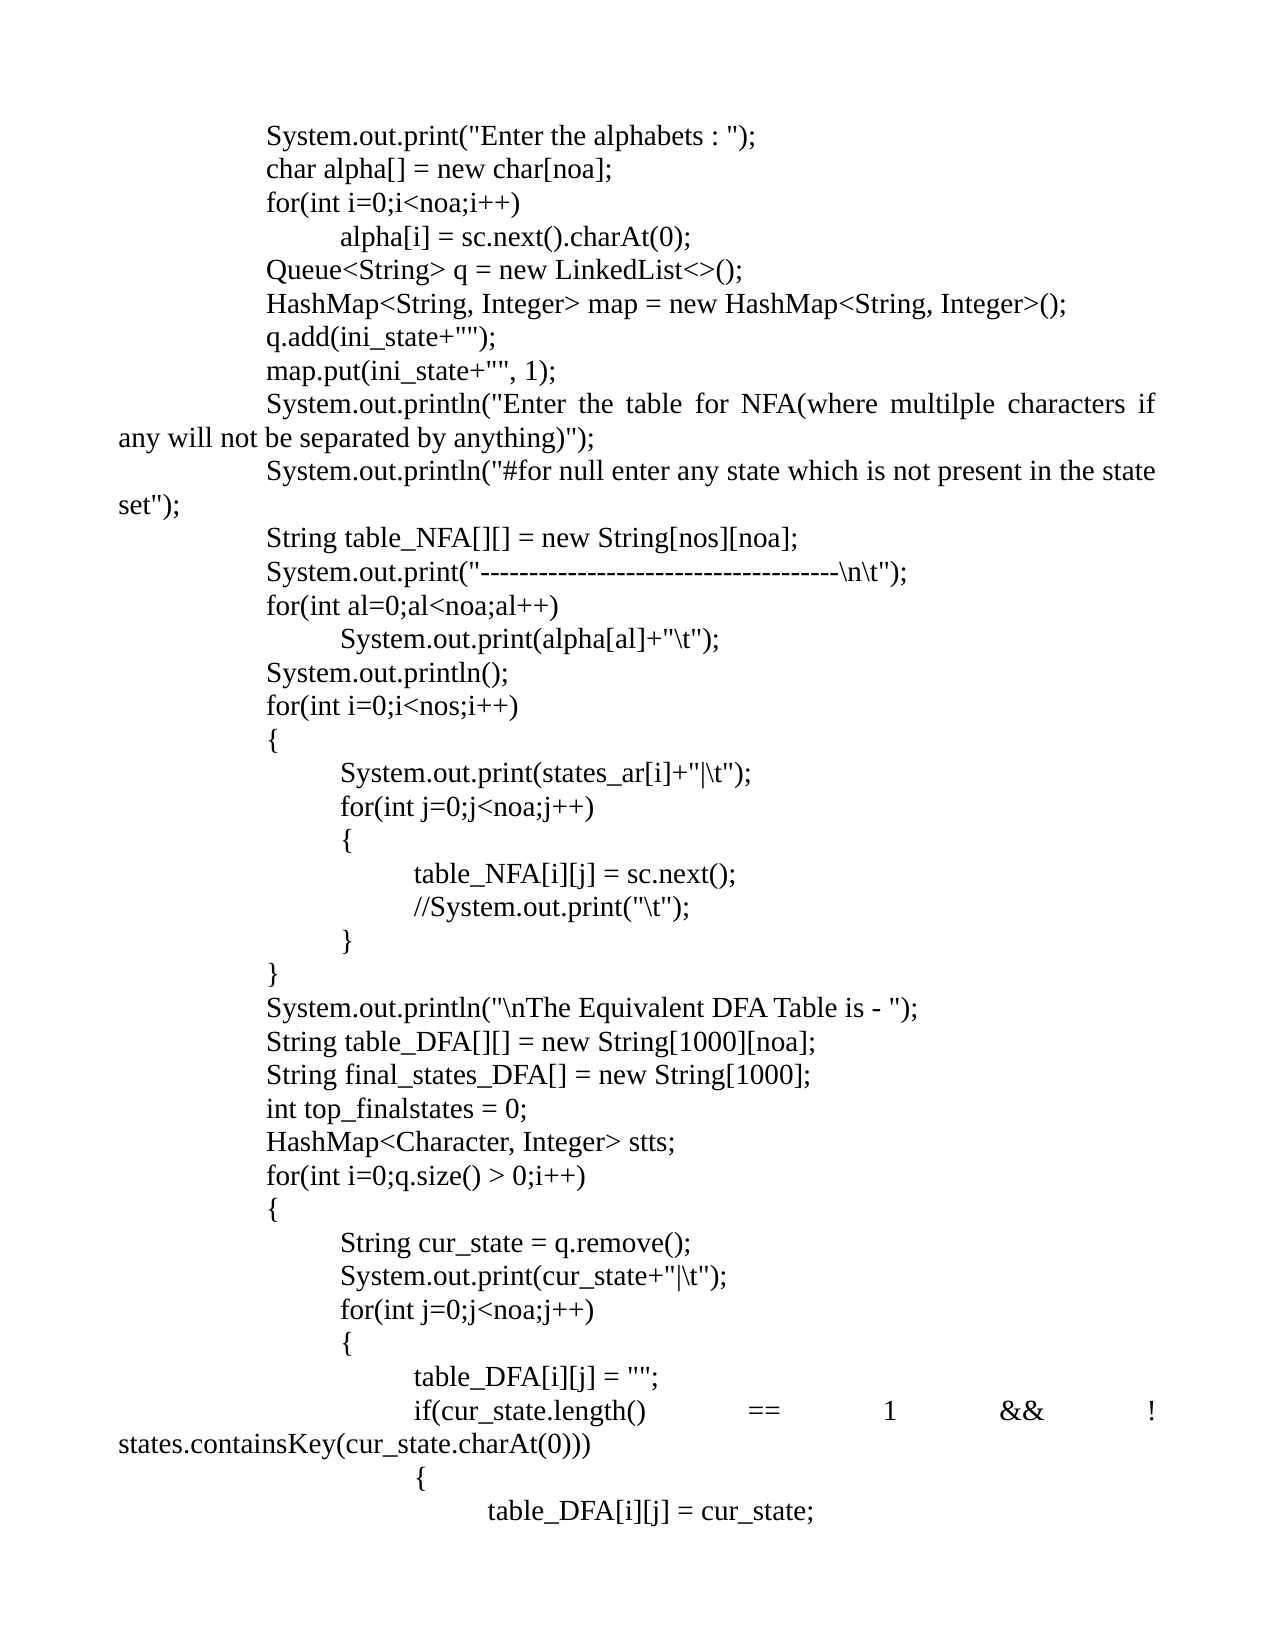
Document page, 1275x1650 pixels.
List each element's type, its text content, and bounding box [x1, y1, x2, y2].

text System.out.print("Enter the alphabets : "); [118, 118, 1157, 152]
text } [118, 923, 1157, 957]
text System.out.println("Enter the table for NFA(where multilple characters if any will not be separated by anything)"); [118, 386, 1157, 453]
text HashMap<String, Integer> map = new HashMap<String, Integer>(); [118, 286, 1157, 319]
text q.add(ini_state+""); [118, 319, 1157, 353]
text //System.out.print("\t"); [118, 889, 1157, 923]
text char alpha[] = new char[noa]; [118, 152, 1157, 185]
text table_DFA[i][j] = ""; [118, 1359, 1157, 1393]
text String final_states_DFA[] = new String[1000]; [118, 1057, 1157, 1091]
text { [118, 1191, 1157, 1225]
text { [118, 822, 1157, 856]
text for(int al=0;al<noa;al++) [118, 588, 1157, 621]
text { [118, 1326, 1157, 1359]
text table_DFA[i][j] = cur_state; [118, 1493, 1157, 1527]
text System.out.println(); [118, 655, 1157, 688]
text for(int i=0;i<nos;i++) [118, 688, 1157, 722]
text alpha[i] = sc.next().charAt(0); [118, 219, 1157, 252]
text System.out.print(cur_state+"|\t"); [118, 1258, 1157, 1292]
text Queue<String> q = new LinkedList<>(); [118, 252, 1157, 286]
text System.out.println("\nThe Equivalent DFA Table is - "); [118, 990, 1157, 1024]
text System.out.println("#for null enter any state which is not present in the state set"); [118, 453, 1157, 521]
text System.out.print("-------------------------------------\n\t"); [118, 554, 1157, 588]
text } [118, 957, 1157, 990]
text String table_DFA[][] = new String[1000][noa]; [118, 1024, 1157, 1057]
text table_NFA[i][j] = sc.next(); [118, 856, 1157, 889]
text System.out.print(alpha[al]+"\t"); [118, 621, 1157, 655]
text HashMap<Character, Integer> stts; [118, 1124, 1157, 1158]
text String table_NFA[][] = new String[nos][noa]; [118, 521, 1157, 554]
text System.out.print(states_ar[i]+"|\t"); [118, 755, 1157, 789]
text map.put(ini_state+"", 1); [118, 353, 1157, 386]
text for(int j=0;j<noa;j++) [118, 1292, 1157, 1326]
text for(int j=0;j<noa;j++) [118, 789, 1157, 822]
text { [118, 722, 1157, 755]
text if(cur_state.length() == 1 && !states.containsKey(cur_state.charAt(0))) [118, 1393, 1157, 1460]
text int top_finalstates = 0; [118, 1091, 1157, 1124]
text for(int i=0;q.size() > 0;i++) [118, 1158, 1157, 1191]
text for(int i=0;i<noa;i++) [118, 185, 1157, 219]
text String cur_state = q.remove(); [118, 1225, 1157, 1258]
text { [118, 1460, 1157, 1493]
